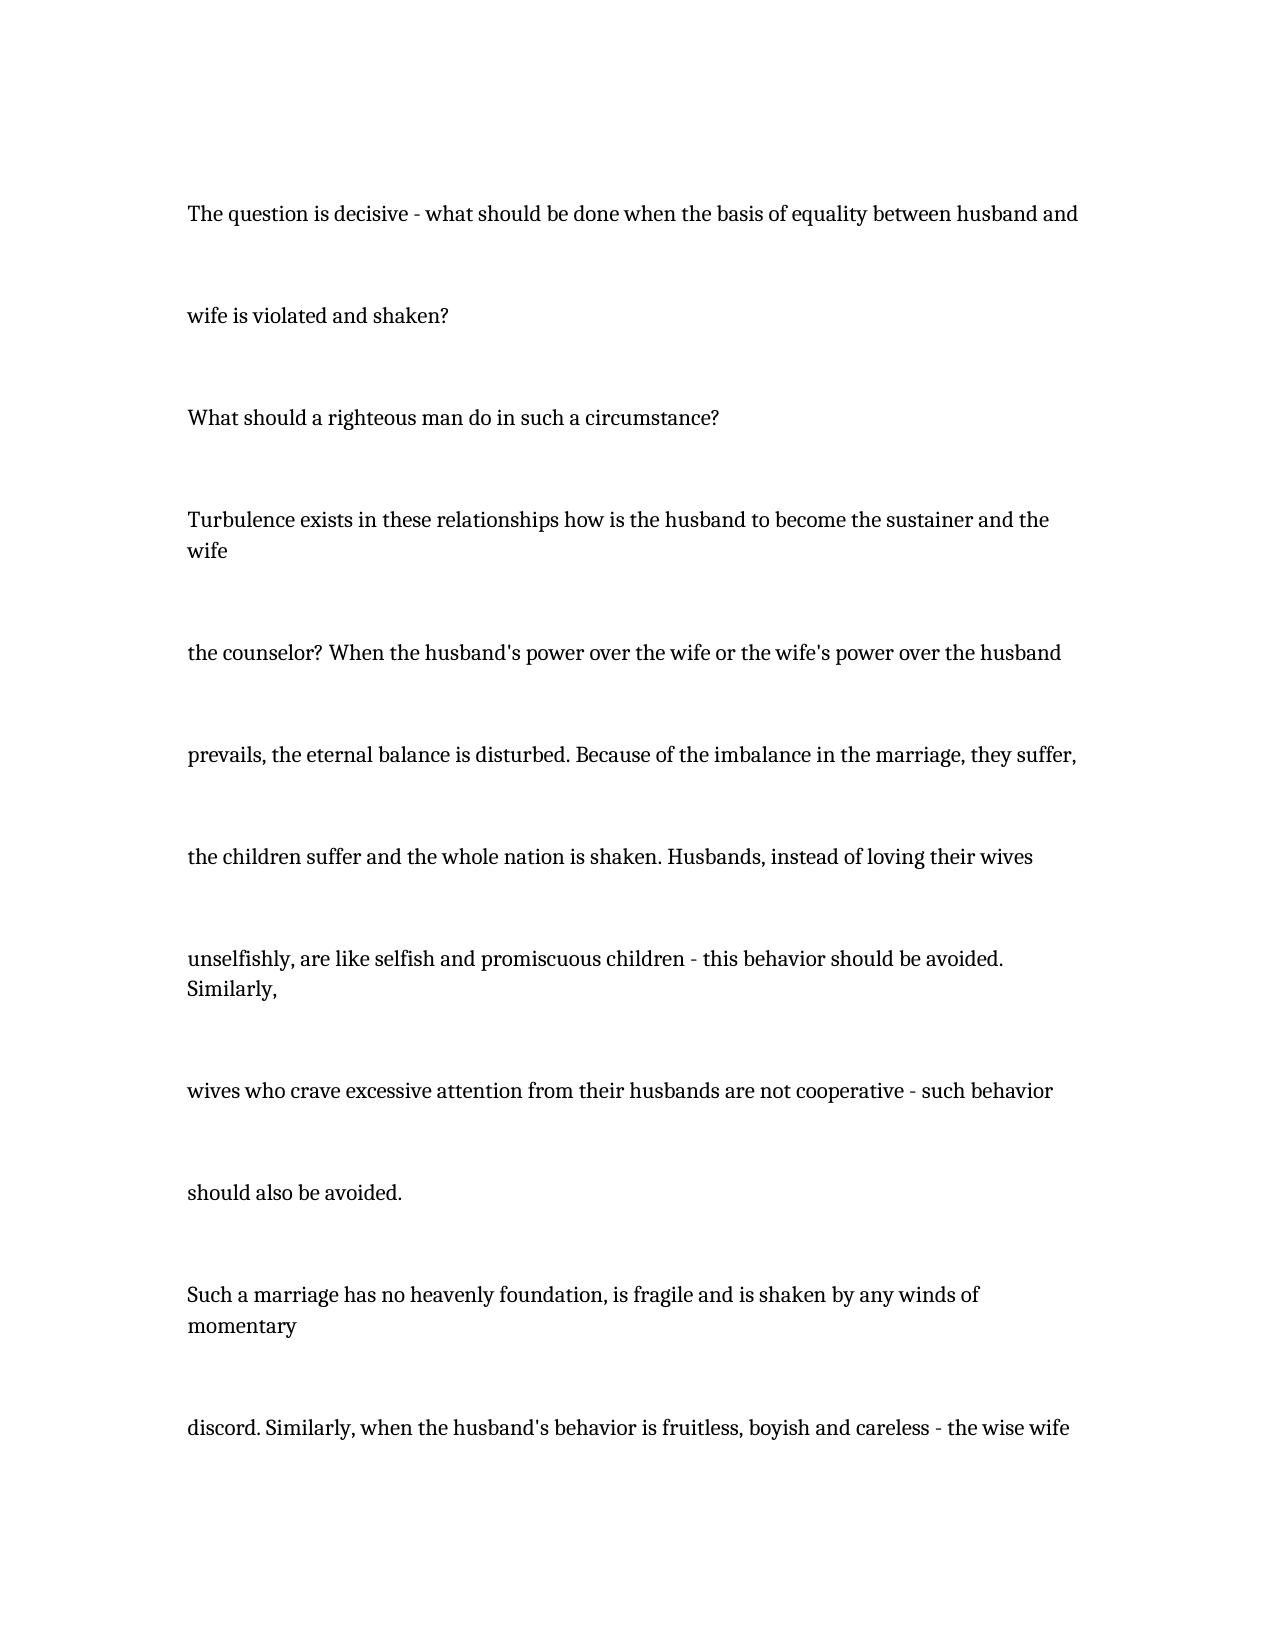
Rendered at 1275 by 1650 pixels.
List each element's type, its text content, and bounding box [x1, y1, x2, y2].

text Turbulence exists in these relationships how is the husband to become the sustainer and the wife [187, 507, 1087, 564]
text the children suffer and the whole nation is shaken. Husbands, instead of loving their wives [187, 844, 1087, 870]
text wives who crave excessive attention from their husbands are not cooperative - such behavior [187, 1078, 1087, 1104]
text discord. Similarly, when the husband's behavior is fruitless, boyish and careless - the wise wife [187, 1414, 1087, 1441]
text prevails, the eternal balance is disturbed. Because of the imbalance in the marriage, they suffer, [187, 742, 1087, 768]
text the counselor? When the husband's power over the wife or the wife's power over the husband [187, 639, 1087, 666]
text should also be avoided. [187, 1180, 1087, 1207]
text Such a marriage has no heavenly foundation, is fragile and is shaken by any winds of momentary [187, 1282, 1087, 1339]
text The question is decisive - what should be done when the basis of equality between husband and [187, 201, 1087, 227]
text wife is violated and shaken? [187, 303, 1087, 329]
text What should a righteous man do in such a circumstance? [187, 405, 1087, 432]
text unselfishly, are like selfish and promiscuous children - this behavior should be avoided. Similarly, [187, 946, 1087, 1002]
